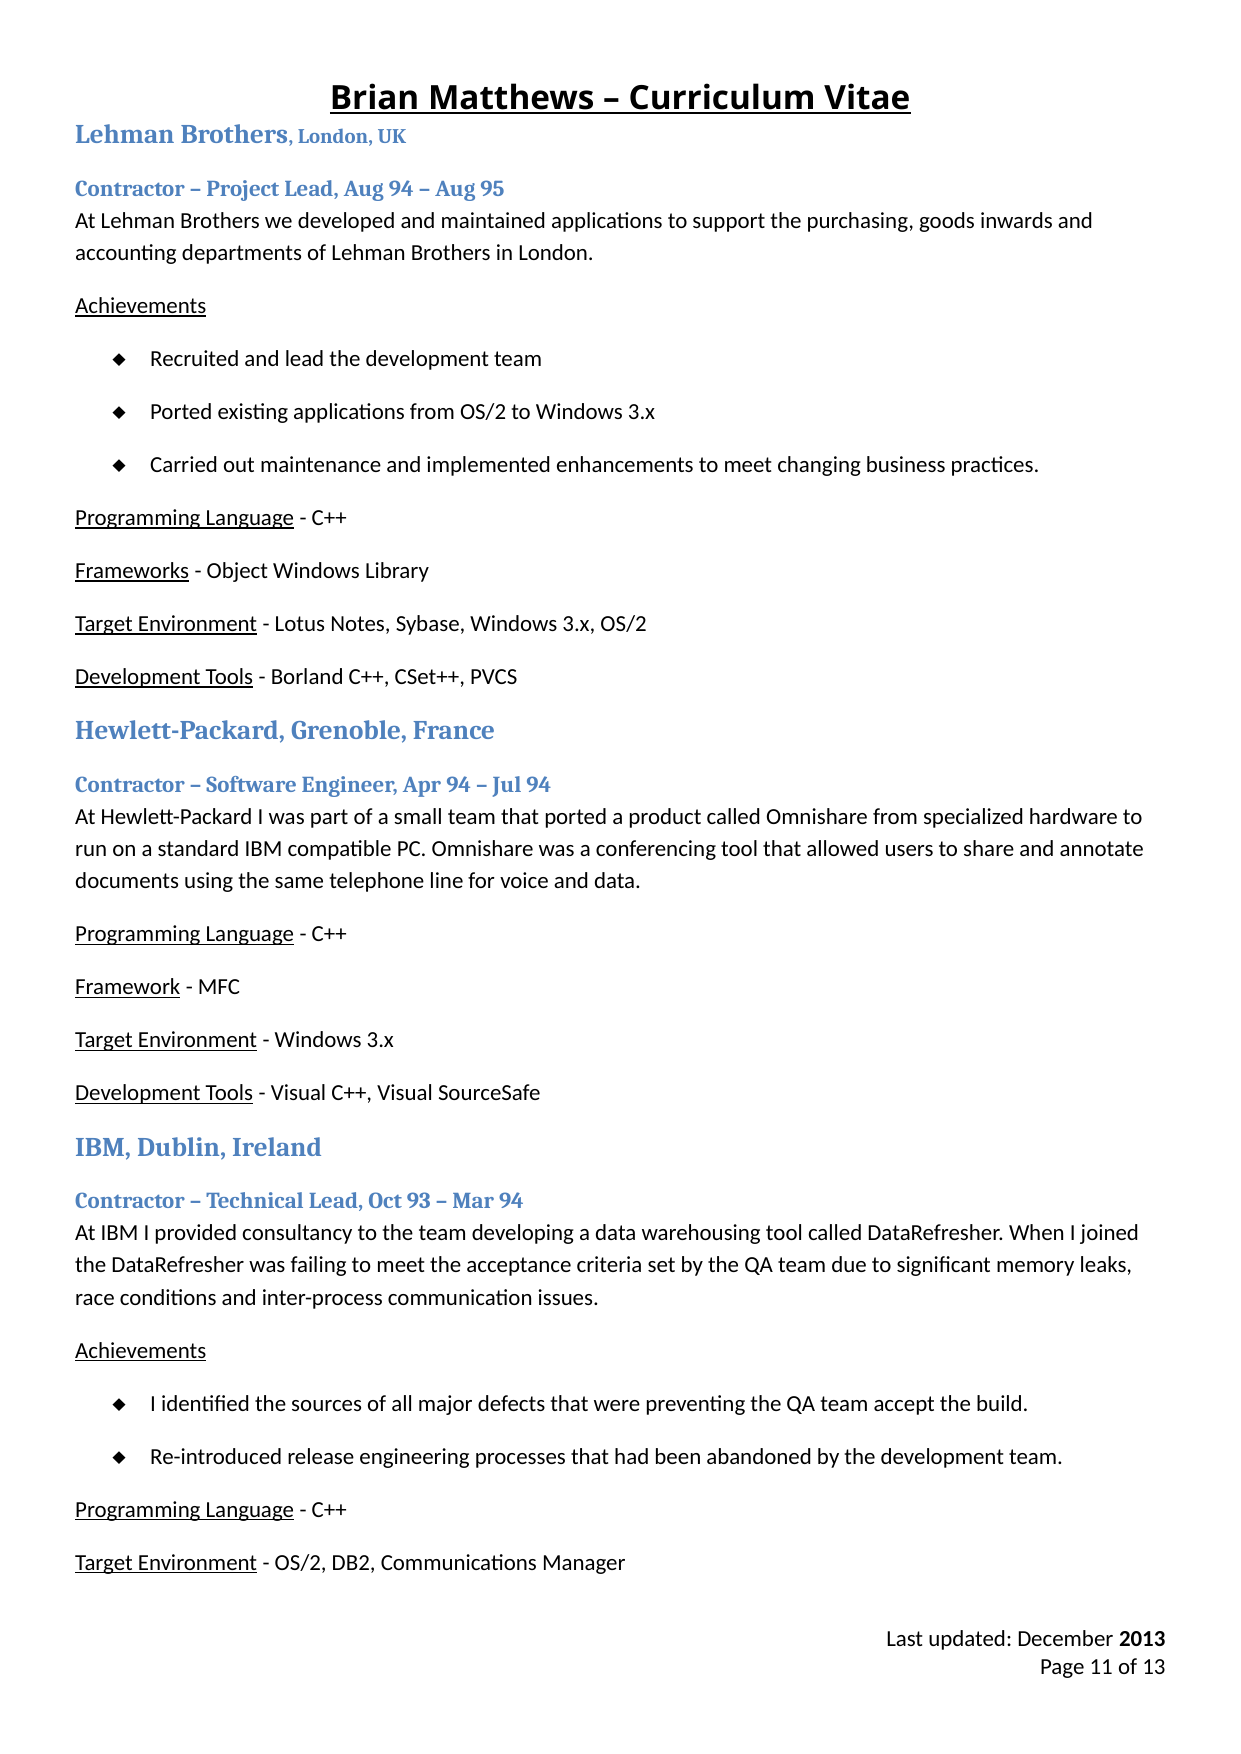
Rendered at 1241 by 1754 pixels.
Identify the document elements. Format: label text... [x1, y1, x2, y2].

list Carried out maintenance and implemented enhancements to meet changing business practices. [112, 450, 1165, 478]
text Development Tools - Borland C++, CSet++, PVCS [75, 662, 1165, 690]
subtitle Contractor – Technical Lead, Oct 93 – Mar 94 [75, 1188, 1165, 1214]
text Target Environment - Lotus Notes, Sybase, Windows 3.x, OS/2 [75, 609, 1165, 637]
text Target Environment - OS/2, DB2, Communications Manager [75, 1548, 1165, 1576]
list Ported existing applications from OS/2 to Windows 3.x [112, 397, 1165, 425]
list Re-introduced release engineering processes that had been abandoned by the development team. [112, 1442, 1165, 1470]
text Achievements [75, 1336, 1165, 1364]
text Programming Language - C++ [75, 503, 1165, 531]
text Target Environment - Windows 3.x [75, 1026, 1165, 1053]
text At IBM I provided consultancy to the team developing a data warehousing tool called DataRefresher. When I joined the DataRefresher was failing to meet the acceptance criteria set by the QA team due to significant memory leaks, race conditions and inter-process communication issues. [75, 1218, 1165, 1311]
subtitle Contractor – Software Engineer, Apr 94 – Jul 94 [75, 772, 1165, 798]
list I identified the sources of all major defects that were preventing the QA team accept the build. [112, 1389, 1165, 1417]
text At Hewlett-Packard I was part of a small team that ported a product called Omnishare from specialized hardware to run on a standard IBM compatible PC. Omnishare was a conferencing tool that allowed users to share and annotate documents using the same telephone line for voice and data. [75, 802, 1165, 894]
text Frameworks - Object Windows Library [75, 556, 1165, 584]
text Achievements [75, 291, 1165, 319]
text Programming Language - C++ [75, 1495, 1165, 1523]
subtitle Lehman Brothers, London, UK [75, 119, 1165, 150]
subtitle Contractor – Project Lead, Aug 94 – Aug 95 [75, 176, 1165, 202]
text Framework - MFC [75, 972, 1165, 1001]
text Programming Language - C++ [75, 919, 1165, 947]
subtitle Hewlett-Packard, Grenoble, France [75, 715, 1165, 746]
list Recruited and lead the development team [112, 344, 1165, 372]
subtitle IBM, Dublin, Ireland [75, 1132, 1165, 1163]
text At Lehman Brothers we developed and maintained applications to support the purchasing, goods inwards and accounting departments of Lehman Brothers in London. [75, 206, 1165, 266]
text Development Tools - Visual C++, Visual SourceSafe [75, 1078, 1165, 1107]
